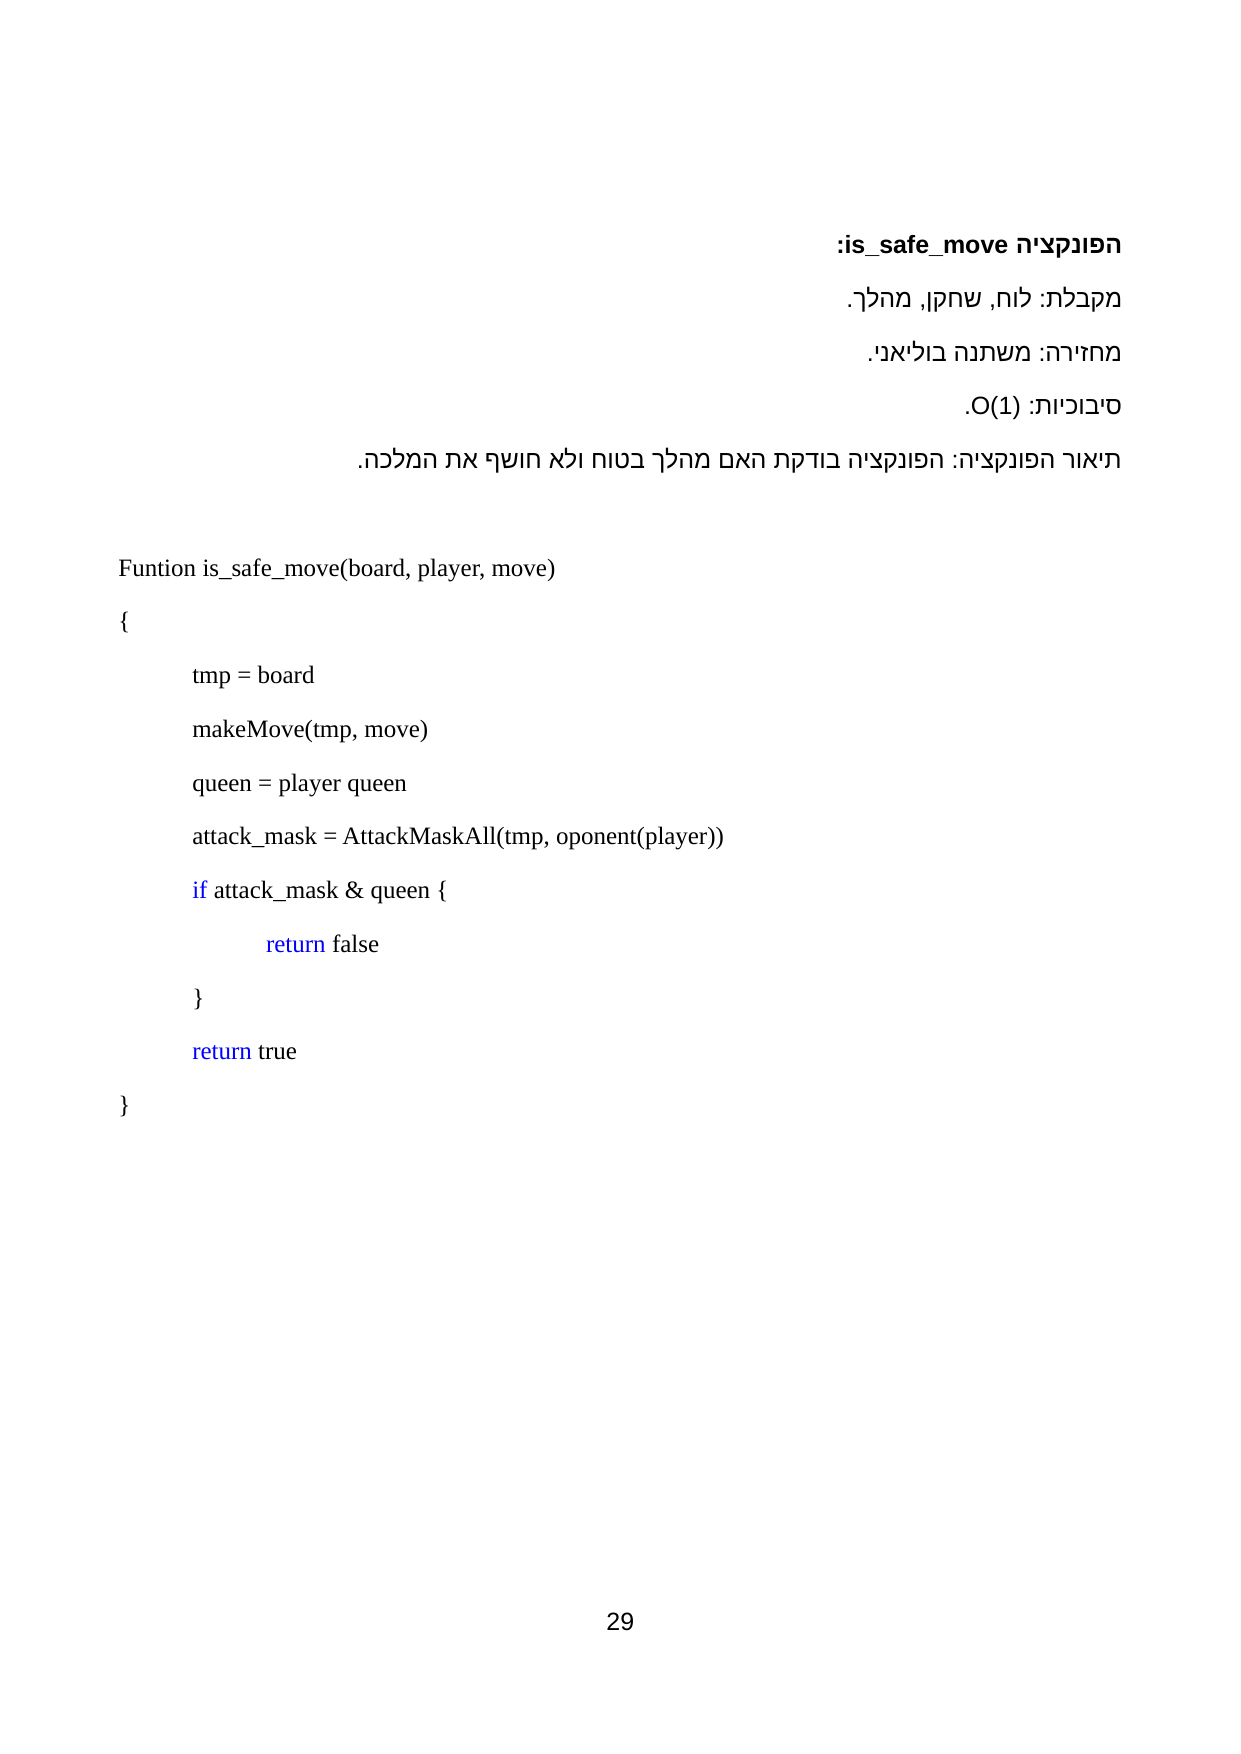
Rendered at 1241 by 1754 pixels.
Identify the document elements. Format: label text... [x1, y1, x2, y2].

text } [118, 983, 1122, 1011]
text מקבלת: לוח, שחקן, מהלך. [118, 284, 1122, 313]
text tmp = board [118, 660, 1122, 689]
text return false [118, 929, 1122, 958]
text makeMove(tmp, move) [118, 714, 1122, 743]
text הפונקציה is_safe_move: [118, 230, 1122, 259]
text { [118, 606, 1122, 635]
text return true [118, 1036, 1122, 1065]
text סיבוכיות: O(1). [118, 391, 1122, 420]
text תיאור הפונקציה: הפונקציה בודקת האם מהלך בטוח ולא חושף את המלכה. [118, 445, 1122, 474]
text attack_mask = AttackMaskAll(tmp, oponent(player)) [118, 821, 1122, 850]
text if attack_mask & queen { [118, 875, 1122, 904]
text } [118, 1090, 1122, 1119]
text Funtion is_safe_move(board, player, move) [118, 553, 1122, 581]
text queen = player queen [118, 768, 1122, 796]
text מחזירה: משתנה בוליאני. [118, 338, 1122, 366]
